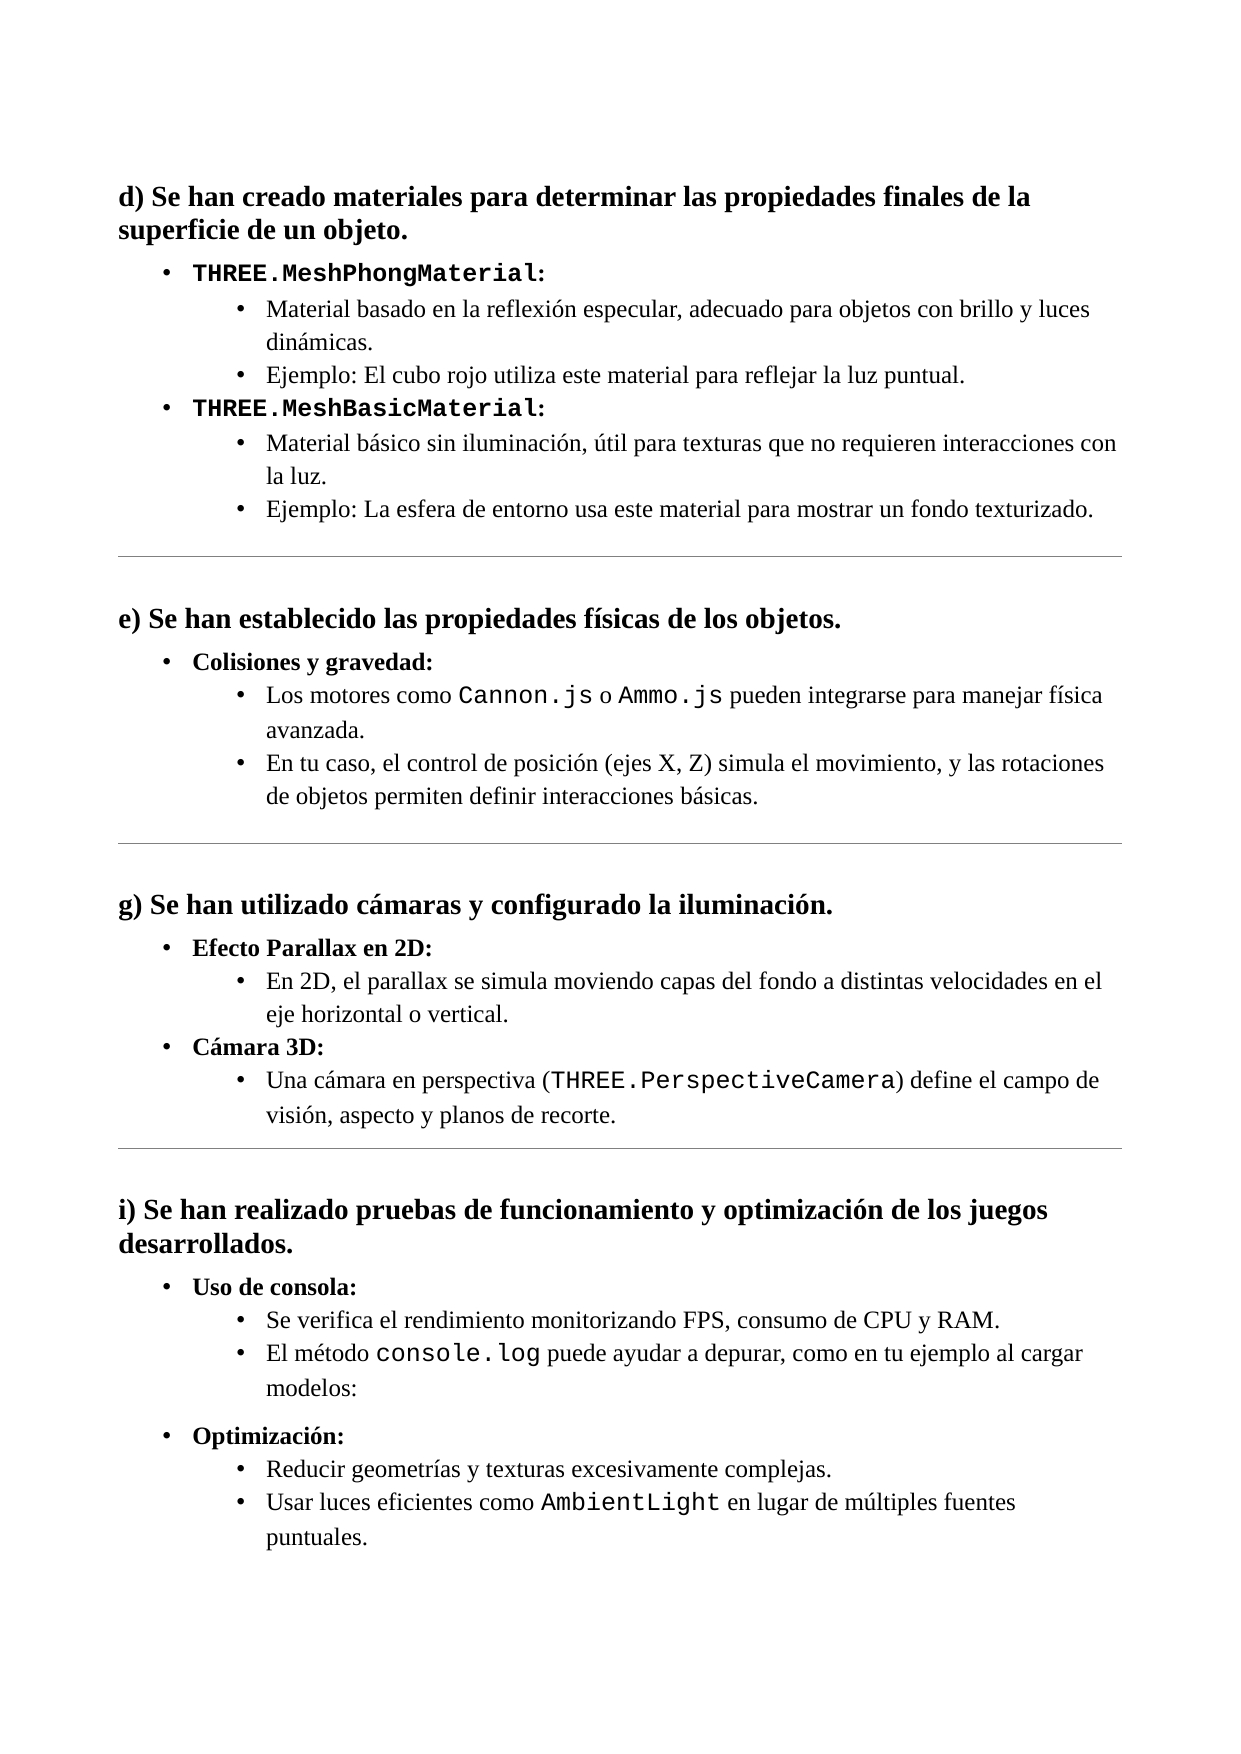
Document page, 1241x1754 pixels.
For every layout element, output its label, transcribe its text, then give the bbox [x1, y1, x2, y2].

subtitle g) Se han utilizado cámaras y configurado la iluminación. [118, 887, 1122, 921]
list Uso de consola: [162, 1272, 1122, 1301]
list Usar luces eficientes como AmbientLight en lugar de múltiples fuentes puntuales. [236, 1487, 1122, 1551]
list Reducir geometrías y texturas excesivamente complejas. [236, 1454, 1122, 1483]
list El método console.log puede ayudar a depurar, como en tu ejemplo al cargar modelos: [236, 1338, 1122, 1402]
subtitle d) Se han creado materiales para determinar las propiedades finales de la superficie de un objeto. [118, 179, 1122, 246]
list Ejemplo: El cubo rojo utiliza este material para reflejar la luz puntual. [236, 360, 1122, 388]
list THREE.MeshPhongMaterial: [162, 258, 1122, 289]
list Una cámara en perspectiva (THREE.PerspectiveCamera) define el campo de visión, aspecto y planos de recorte. [236, 1066, 1122, 1129]
list Material básico sin iluminación, útil para texturas que no requieren interacciones con la luz. [236, 428, 1122, 490]
list Optimización: [162, 1421, 1122, 1449]
list Colisiones y gravedad: [162, 647, 1122, 676]
list Material basado en la reflexión especular, adecuado para objetos con brillo y luces dinámicas. [236, 294, 1122, 356]
subtitle e) Se han establecido las propiedades físicas de los objetos. [118, 601, 1122, 634]
list Cámara 3D: [162, 1032, 1122, 1061]
subtitle i) Se han realizado pruebas de funcionamiento y optimización de los juegos desarrollados. [118, 1192, 1122, 1259]
list Ejemplo: La esfera de entorno usa este material para mostrar un fondo texturizado. [236, 494, 1122, 523]
list Efecto Parallax en 2D: [162, 933, 1122, 962]
list Se verifica el rendimiento monitorizando FPS, consumo de CPU y RAM. [236, 1305, 1122, 1334]
list THREE.MeshBasicMaterial: [162, 393, 1122, 424]
list Los motores como Cannon.js o Ammo.js pueden integrarse para manejar física avanzada. [236, 680, 1122, 744]
list En 2D, el parallax se simula moviendo capas del fondo a distintas velocidades en el eje horizontal o vertical. [236, 966, 1122, 1028]
list En tu caso, el control de posición (ejes X, Z) simula el movimiento, y las rotaciones de objetos permiten definir interacciones básicas. [236, 748, 1122, 810]
